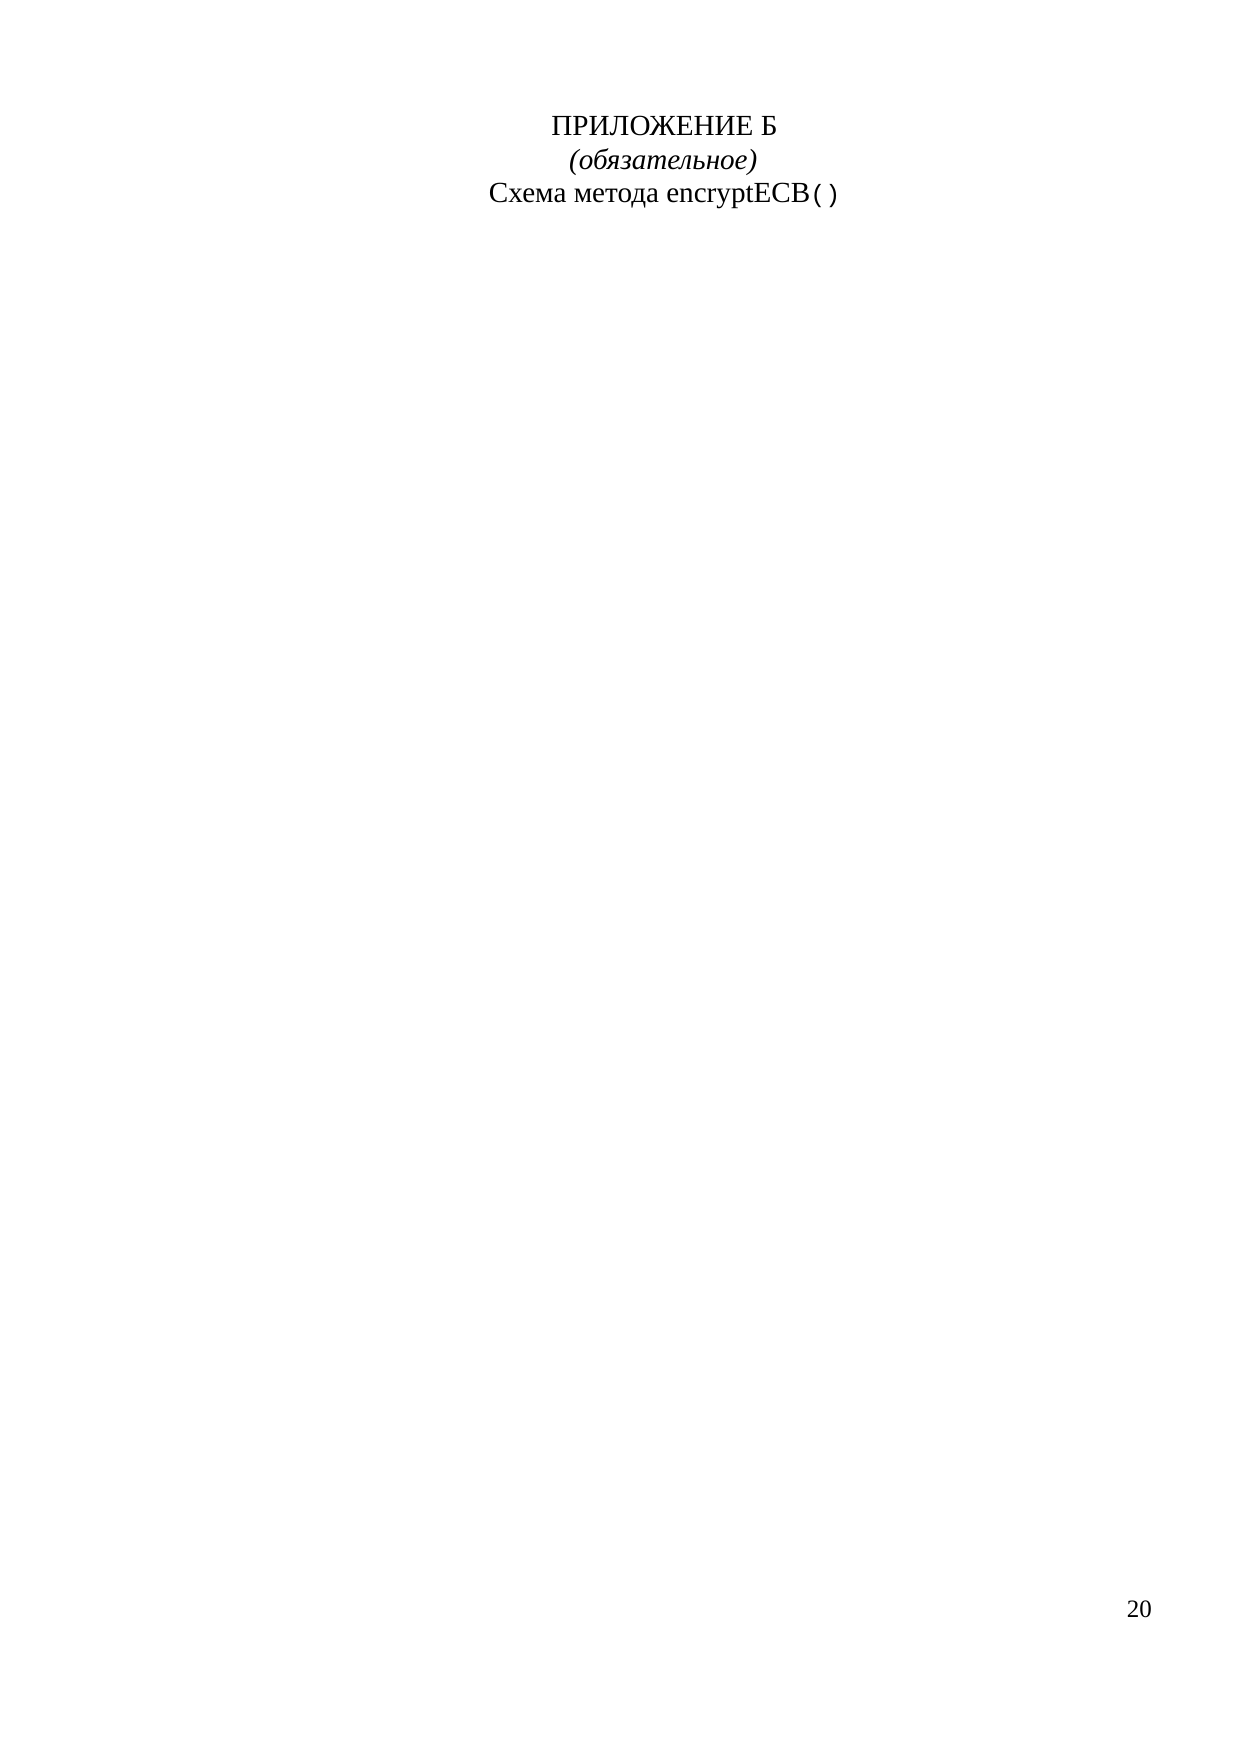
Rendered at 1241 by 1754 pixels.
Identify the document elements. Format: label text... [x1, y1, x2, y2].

text Схема метода encryptECB() [177, 176, 1152, 210]
text (обязательное) [177, 142, 1152, 176]
subtitle ПРИЛОЖЕНИЕ Б [177, 108, 1152, 142]
